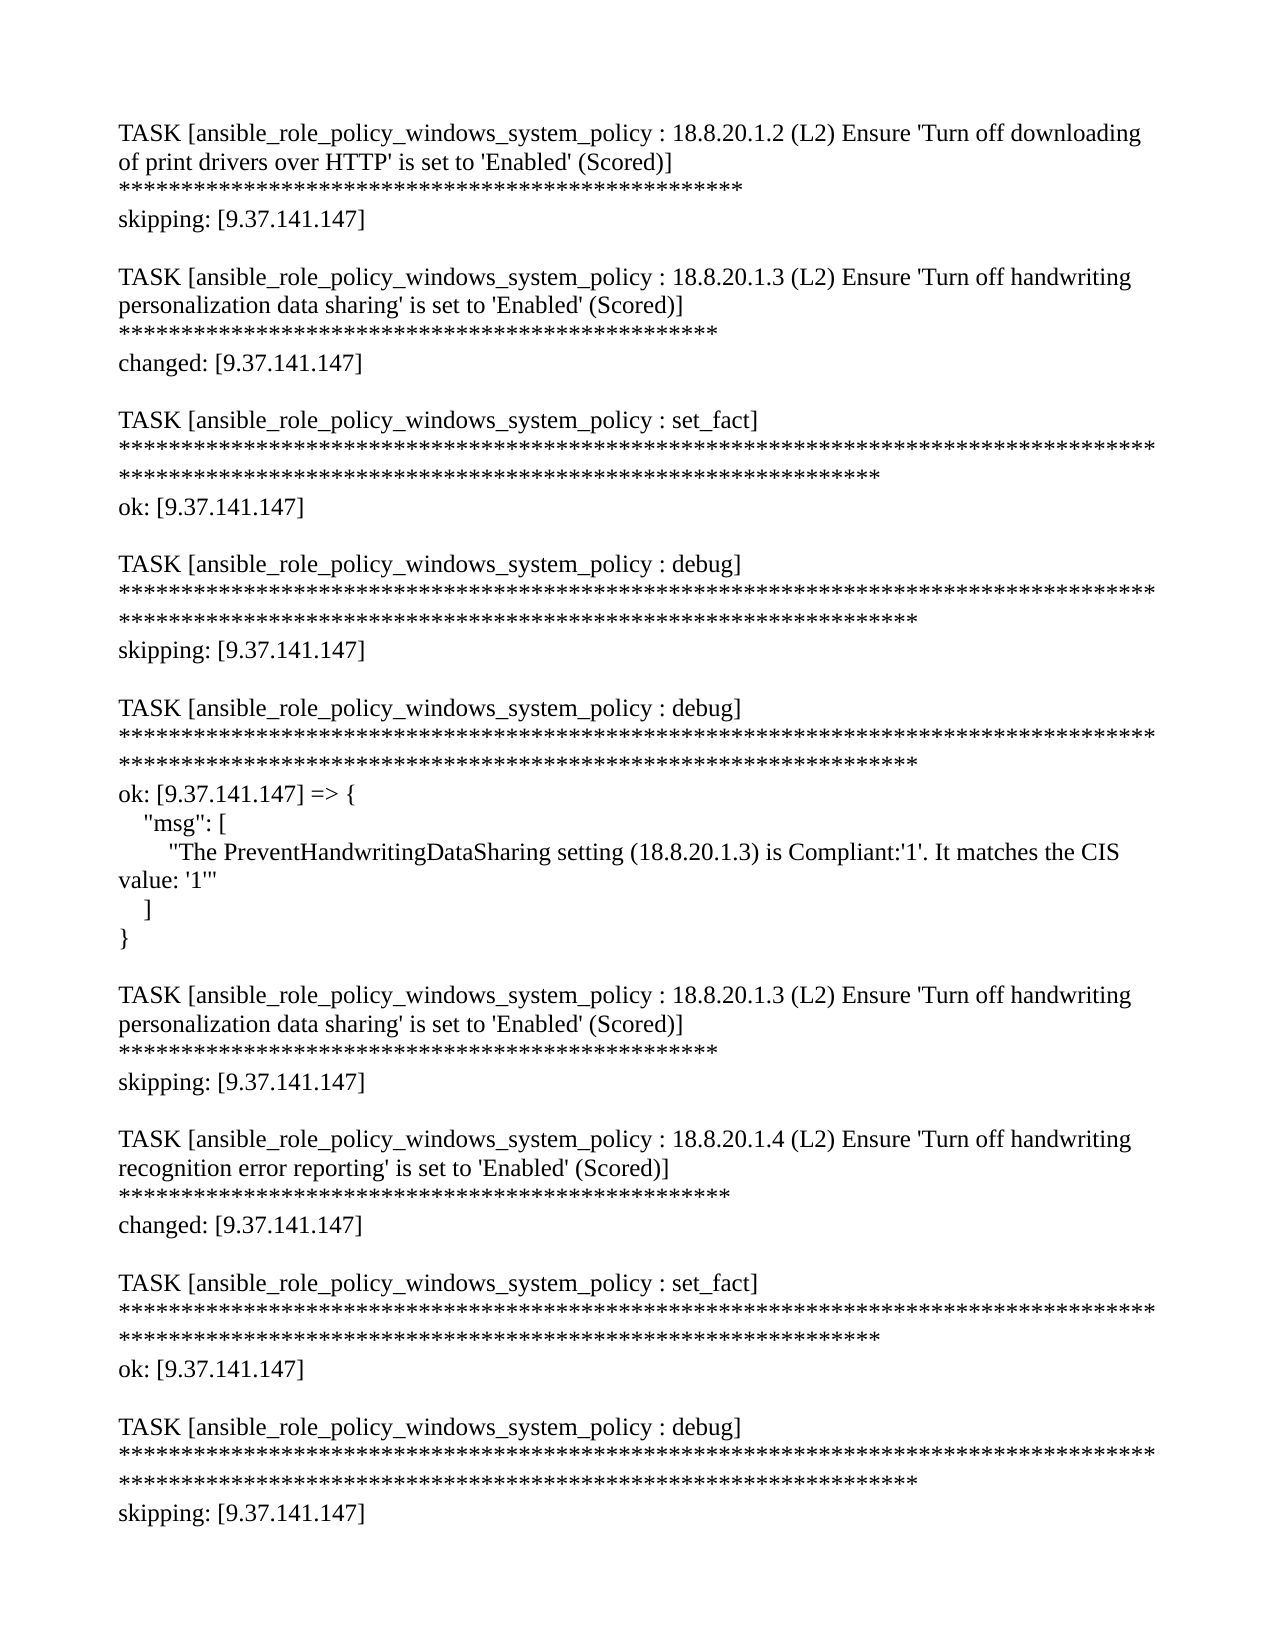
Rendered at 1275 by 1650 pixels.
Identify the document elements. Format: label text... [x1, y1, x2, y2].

text skipping: [9.37.141.147] [118, 1067, 1157, 1096]
text changed: [9.37.141.147] [118, 1211, 1157, 1239]
text "msg": [ [118, 808, 1157, 837]
text TASK [ansible_role_policy_windows_system_policy : 18.8.20.1.3 (L2) Ensure 'Turn off handwriting personalization data sharing' is set to 'Enabled' (Scored)] ************************************************ [118, 981, 1157, 1067]
text TASK [ansible_role_policy_windows_system_policy : debug] *************************************************************************************************************************************************** [118, 1412, 1157, 1498]
text ok: [9.37.141.147] [118, 492, 1157, 521]
text ok: [9.37.141.147] [118, 1354, 1157, 1383]
text TASK [ansible_role_policy_windows_system_policy : set_fact] ************************************************************************************************************************************************ [118, 1268, 1157, 1354]
text ] [118, 894, 1157, 923]
text TASK [ansible_role_policy_windows_system_policy : 18.8.20.1.4 (L2) Ensure 'Turn off handwriting recognition error reporting' is set to 'Enabled' (Scored)] ************************************************* [118, 1124, 1157, 1211]
text TASK [ansible_role_policy_windows_system_policy : 18.8.20.1.2 (L2) Ensure 'Turn off downloading of print drivers over HTTP' is set to 'Enabled' (Scored)] ************************************************** [118, 118, 1157, 204]
text } [118, 923, 1157, 952]
text skipping: [9.37.141.147] [118, 1498, 1157, 1527]
text TASK [ansible_role_policy_windows_system_policy : debug] *************************************************************************************************************************************************** [118, 693, 1157, 779]
text TASK [ansible_role_policy_windows_system_policy : debug] *************************************************************************************************************************************************** [118, 549, 1157, 636]
text skipping: [9.37.141.147] [118, 636, 1157, 664]
text "The PreventHandwritingDataSharing setting (18.8.20.1.3) is Compliant:'1'. It matches the CIS value: '1'" [118, 837, 1157, 894]
text skipping: [9.37.141.147] [118, 204, 1157, 233]
text changed: [9.37.141.147] [118, 348, 1157, 377]
text TASK [ansible_role_policy_windows_system_policy : 18.8.20.1.3 (L2) Ensure 'Turn off handwriting personalization data sharing' is set to 'Enabled' (Scored)] ************************************************ [118, 262, 1157, 348]
text TASK [ansible_role_policy_windows_system_policy : set_fact] ************************************************************************************************************************************************ [118, 406, 1157, 492]
text ok: [9.37.141.147] => { [118, 779, 1157, 808]
